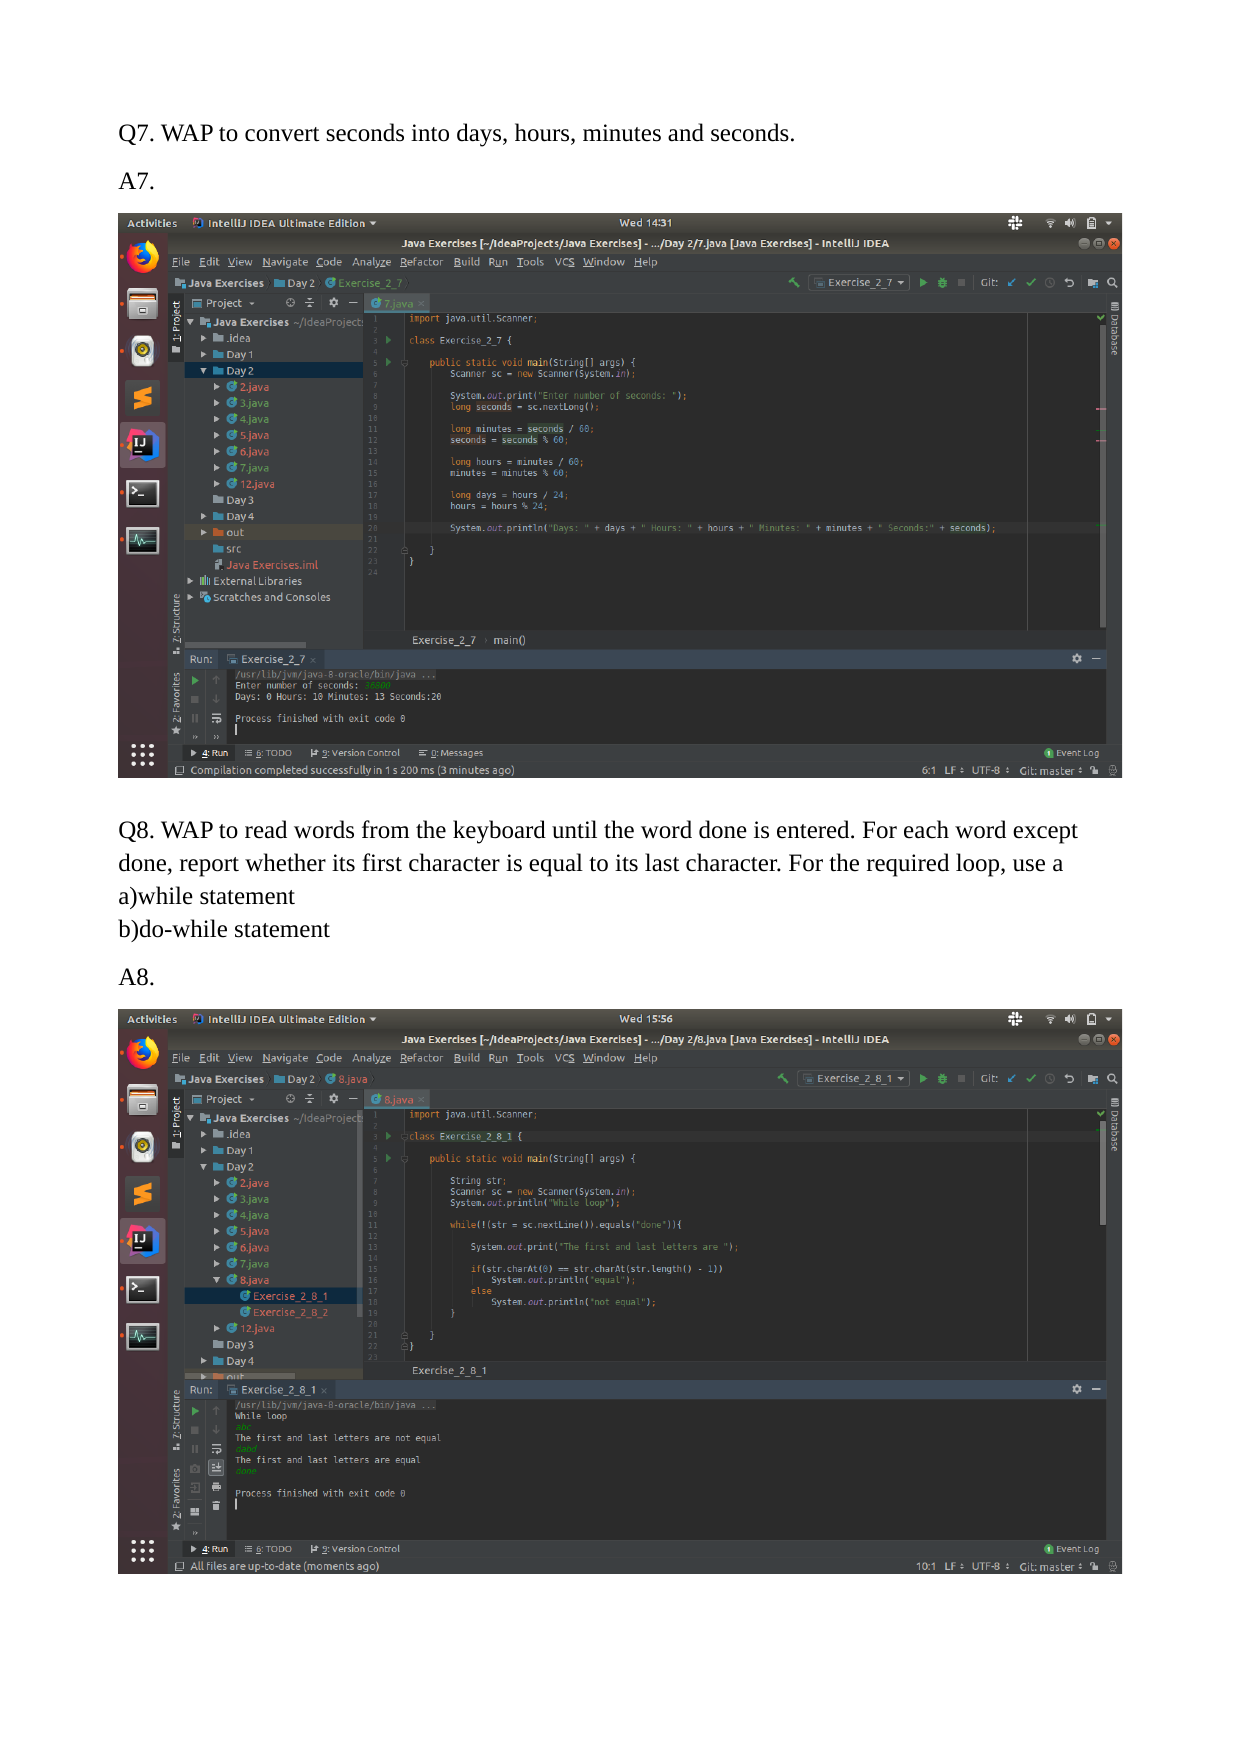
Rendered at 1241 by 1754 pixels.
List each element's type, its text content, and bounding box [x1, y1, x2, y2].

text Q8. WAP to read words from the keyboard until the word done is entered. For each word except done, report whether its first character is equal to its last character. For the required loop, use a a)while statement b)do-while statement [118, 778, 1122, 943]
text A8. [118, 962, 1122, 990]
picture [118, 1009, 1123, 1574]
picture [118, 213, 1123, 778]
text A7. [118, 166, 1122, 194]
text Q7. WAP to convert seconds into days, hours, minutes and seconds. [118, 118, 1122, 147]
